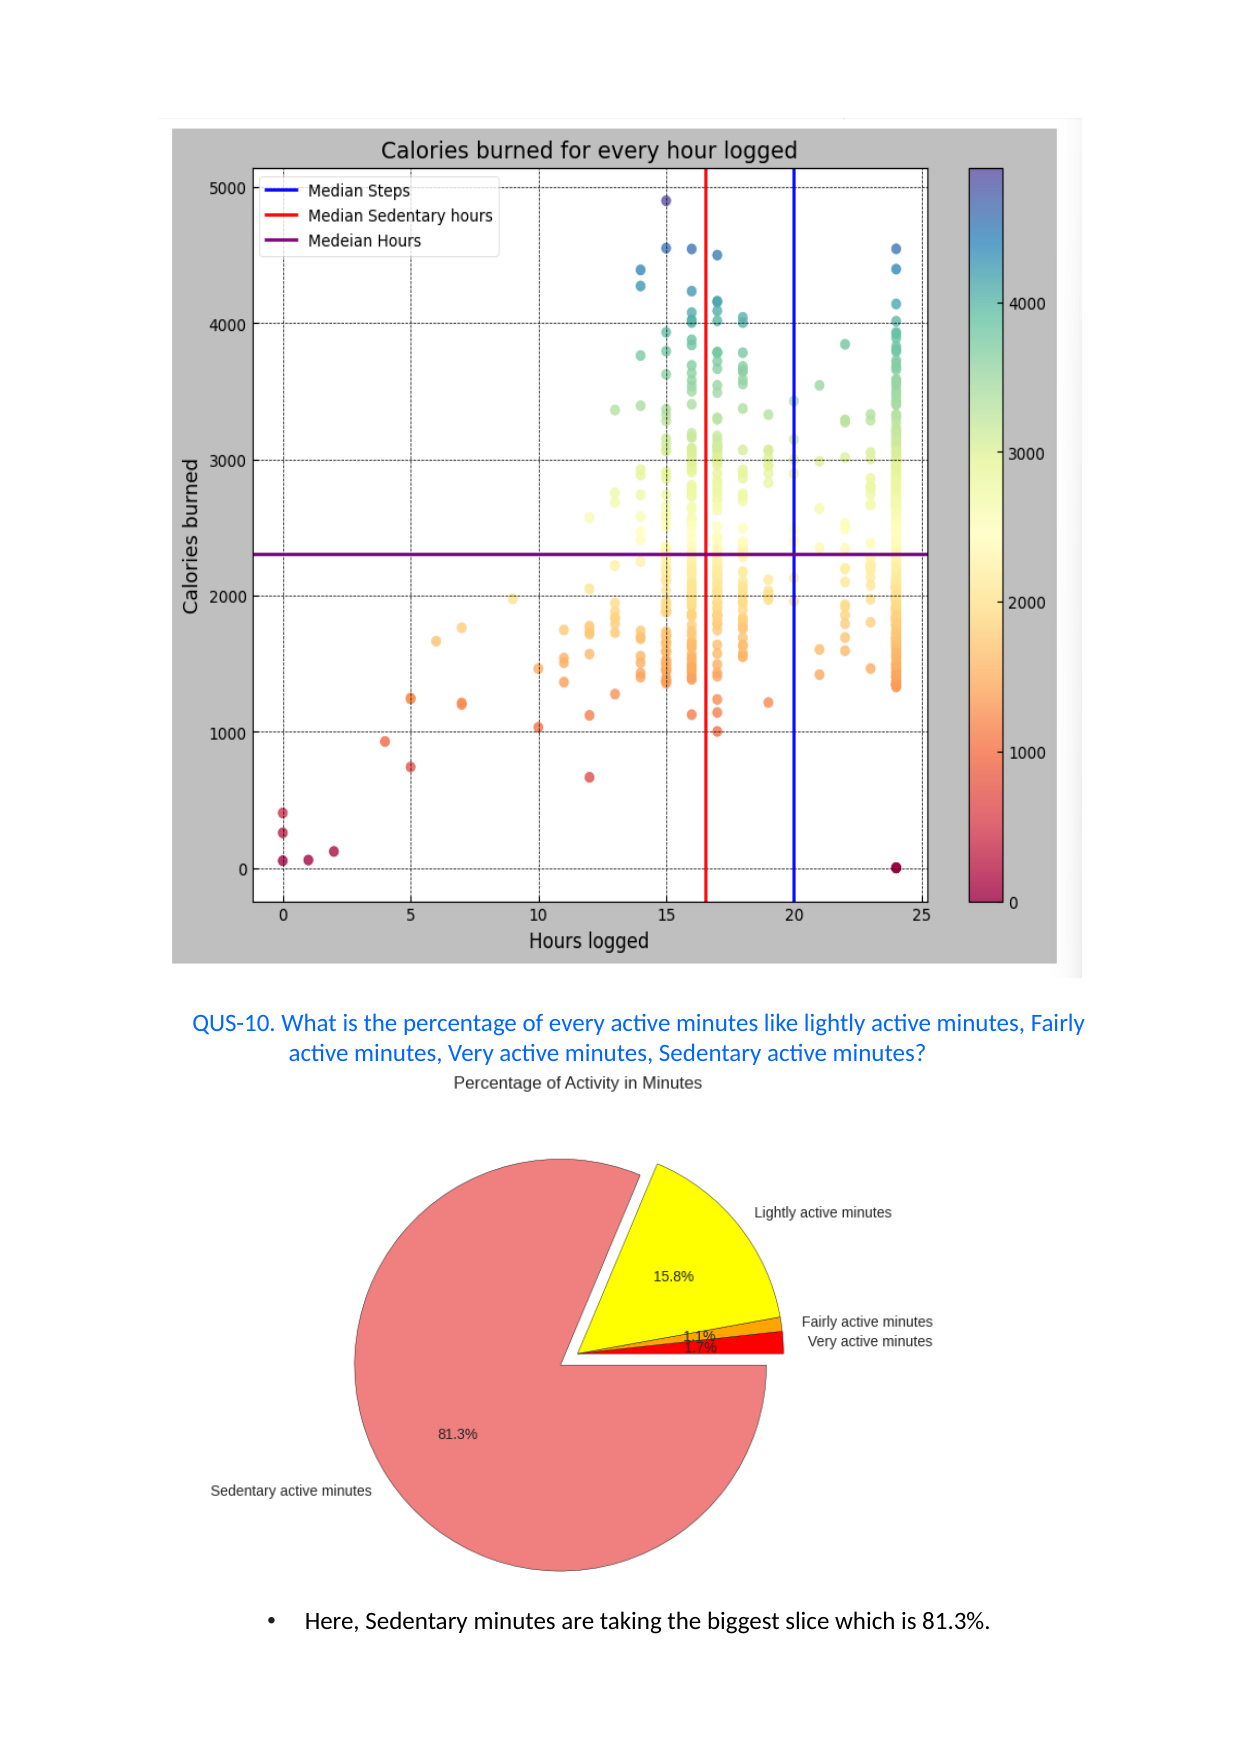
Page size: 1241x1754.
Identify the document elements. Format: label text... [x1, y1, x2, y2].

text QUS-10. What is the percentage of every active minutes like lightly active minutes, Fairly active minutes, Very active minutes, Sedentary active minutes? [118, 1007, 1122, 1068]
picture [158, 118, 1083, 978]
picture [192, 1067, 1048, 1605]
list Here, Sedentary minutes are taking the biggest slice which is 81.3%. [267, 1068, 1122, 1635]
